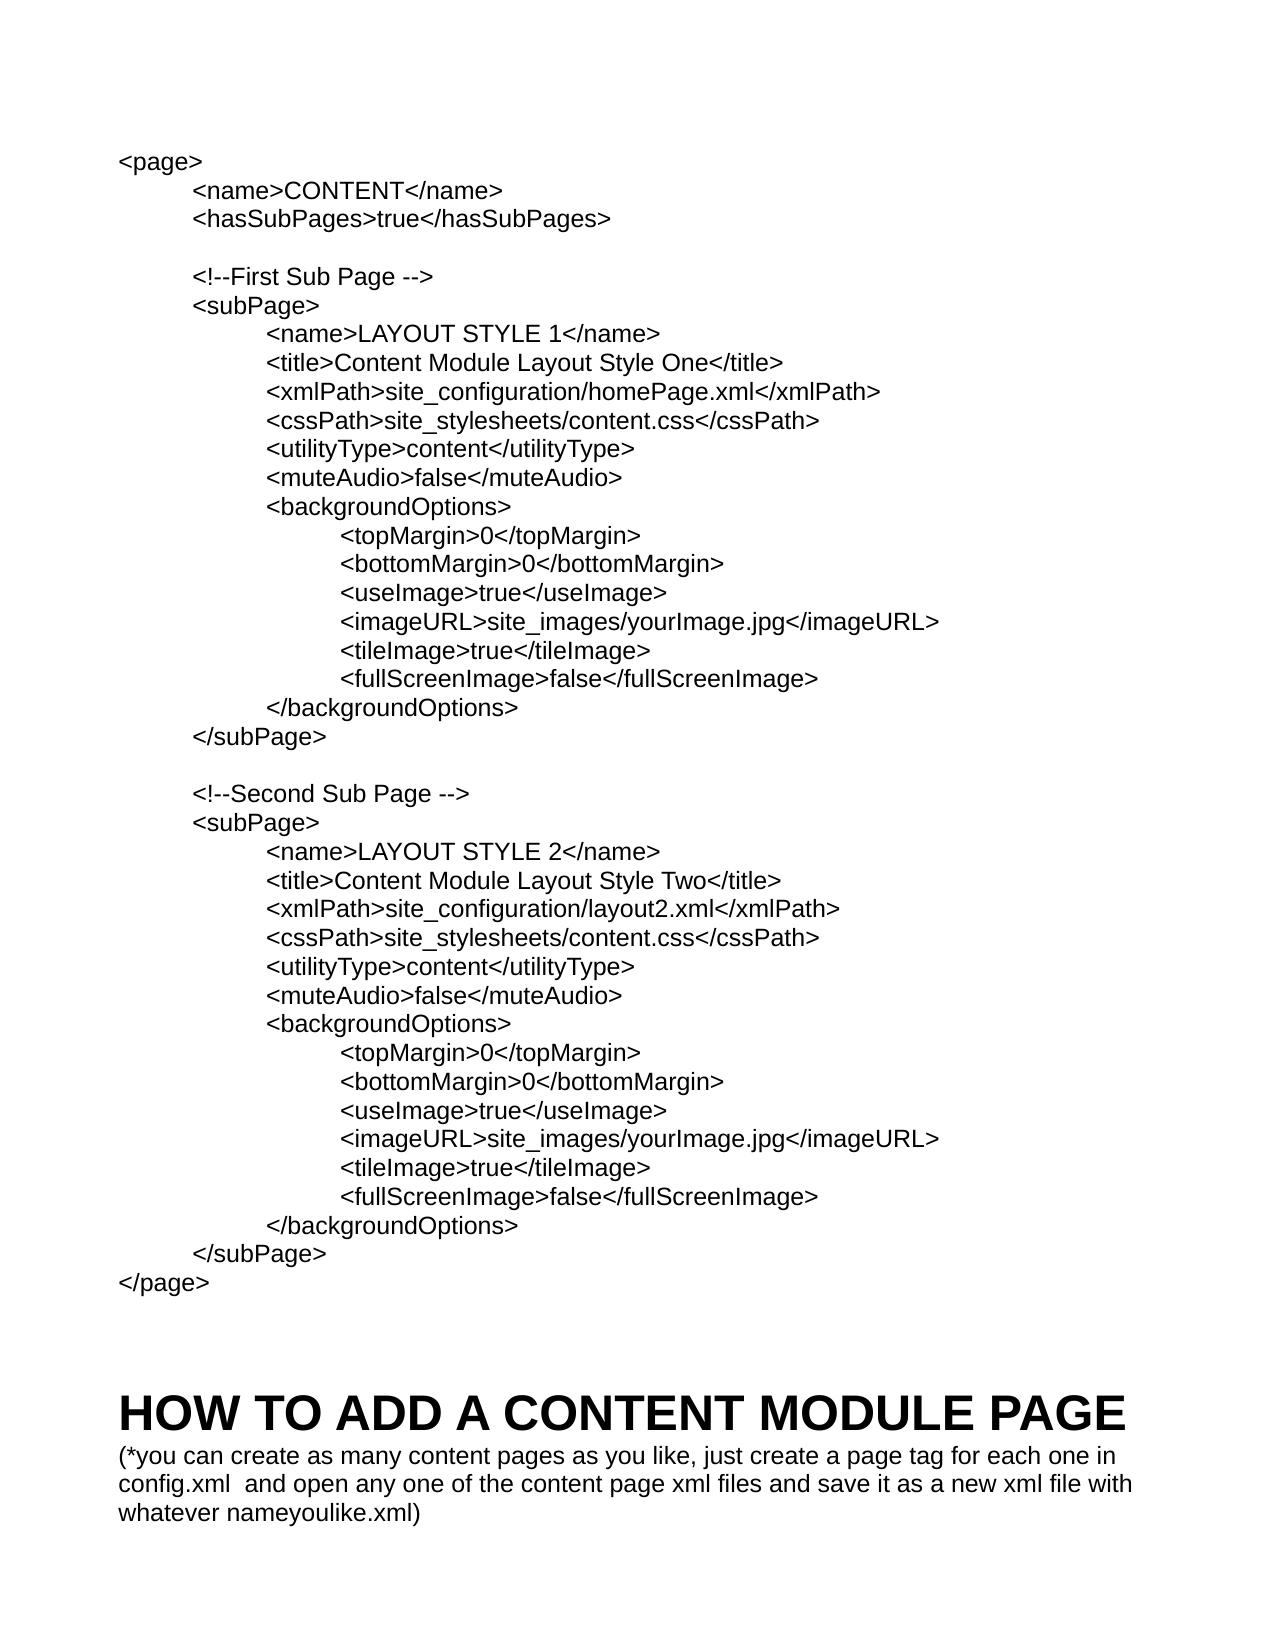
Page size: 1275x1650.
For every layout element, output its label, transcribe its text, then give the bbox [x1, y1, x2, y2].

text <cssPath>site_stylesheets/content.css</cssPath> [118, 406, 1157, 434]
text <xmlPath>site_configuration/homePage.xml</xmlPath> [118, 377, 1157, 406]
text <muteAudio>false</muteAudio> [118, 981, 1157, 1009]
text <tileImage>true</tileImage> [118, 1153, 1157, 1182]
text <utilityType>content</utilityType> [118, 952, 1157, 981]
text <subPage> [118, 291, 1157, 319]
text </subPage> [118, 1239, 1157, 1268]
text <title>Content Module Layout Style One</title> [118, 348, 1157, 377]
text <name>CONTENT</name> [118, 176, 1157, 204]
text <name>LAYOUT STYLE 2</name> [118, 837, 1157, 866]
text <muteAudio>false</muteAudio> [118, 463, 1157, 492]
text <topMargin>0</topMargin> [118, 521, 1157, 549]
text <fullScreenImage>false</fullScreenImage> [118, 664, 1157, 693]
text <page> [118, 147, 1157, 176]
text <useImage>true</useImage> [118, 578, 1157, 607]
text <imageURL>site_images/yourImage.jpg</imageURL> [118, 1124, 1157, 1153]
text <backgroundOptions> [118, 1009, 1157, 1038]
text <title>Content Module Layout Style Two</title> [118, 866, 1157, 894]
text <name>LAYOUT STYLE 1</name> [118, 319, 1157, 348]
text <subPage> [118, 808, 1157, 837]
text <tileImage>true</tileImage> [118, 636, 1157, 664]
text <backgroundOptions> [118, 492, 1157, 521]
text <topMargin>0</topMargin> [118, 1038, 1157, 1067]
text <!--First Sub Page --> [118, 262, 1157, 291]
text </backgroundOptions> [118, 1211, 1157, 1239]
text <utilityType>content</utilityType> [118, 434, 1157, 463]
text </backgroundOptions> [118, 693, 1157, 722]
text </subPage> [118, 722, 1157, 751]
text <bottomMargin>0</bottomMargin> [118, 549, 1157, 578]
text <imageURL>site_images/yourImage.jpg</imageURL> [118, 607, 1157, 636]
text <!--Second Sub Page --> [118, 779, 1157, 808]
text <bottomMargin>0</bottomMargin> [118, 1067, 1157, 1096]
text (*you can create as many content pages as you like, just create a page tag for each one in config.xml and open any one of the content page xml files and save it as a new xml file with whatever nameyoulike.xml) [118, 1441, 1157, 1527]
text <xmlPath>site_configuration/layout2.xml</xmlPath> [118, 894, 1157, 923]
text <useImage>true</useImage> [118, 1096, 1157, 1124]
text HOW TO ADD A CONTENT MODULE PAGE [118, 1383, 1157, 1441]
text <fullScreenImage>false</fullScreenImage> [118, 1182, 1157, 1211]
text <cssPath>site_stylesheets/content.css</cssPath> [118, 923, 1157, 952]
text </page> [118, 1268, 1157, 1297]
text <hasSubPages>true</hasSubPages> [118, 204, 1157, 233]
